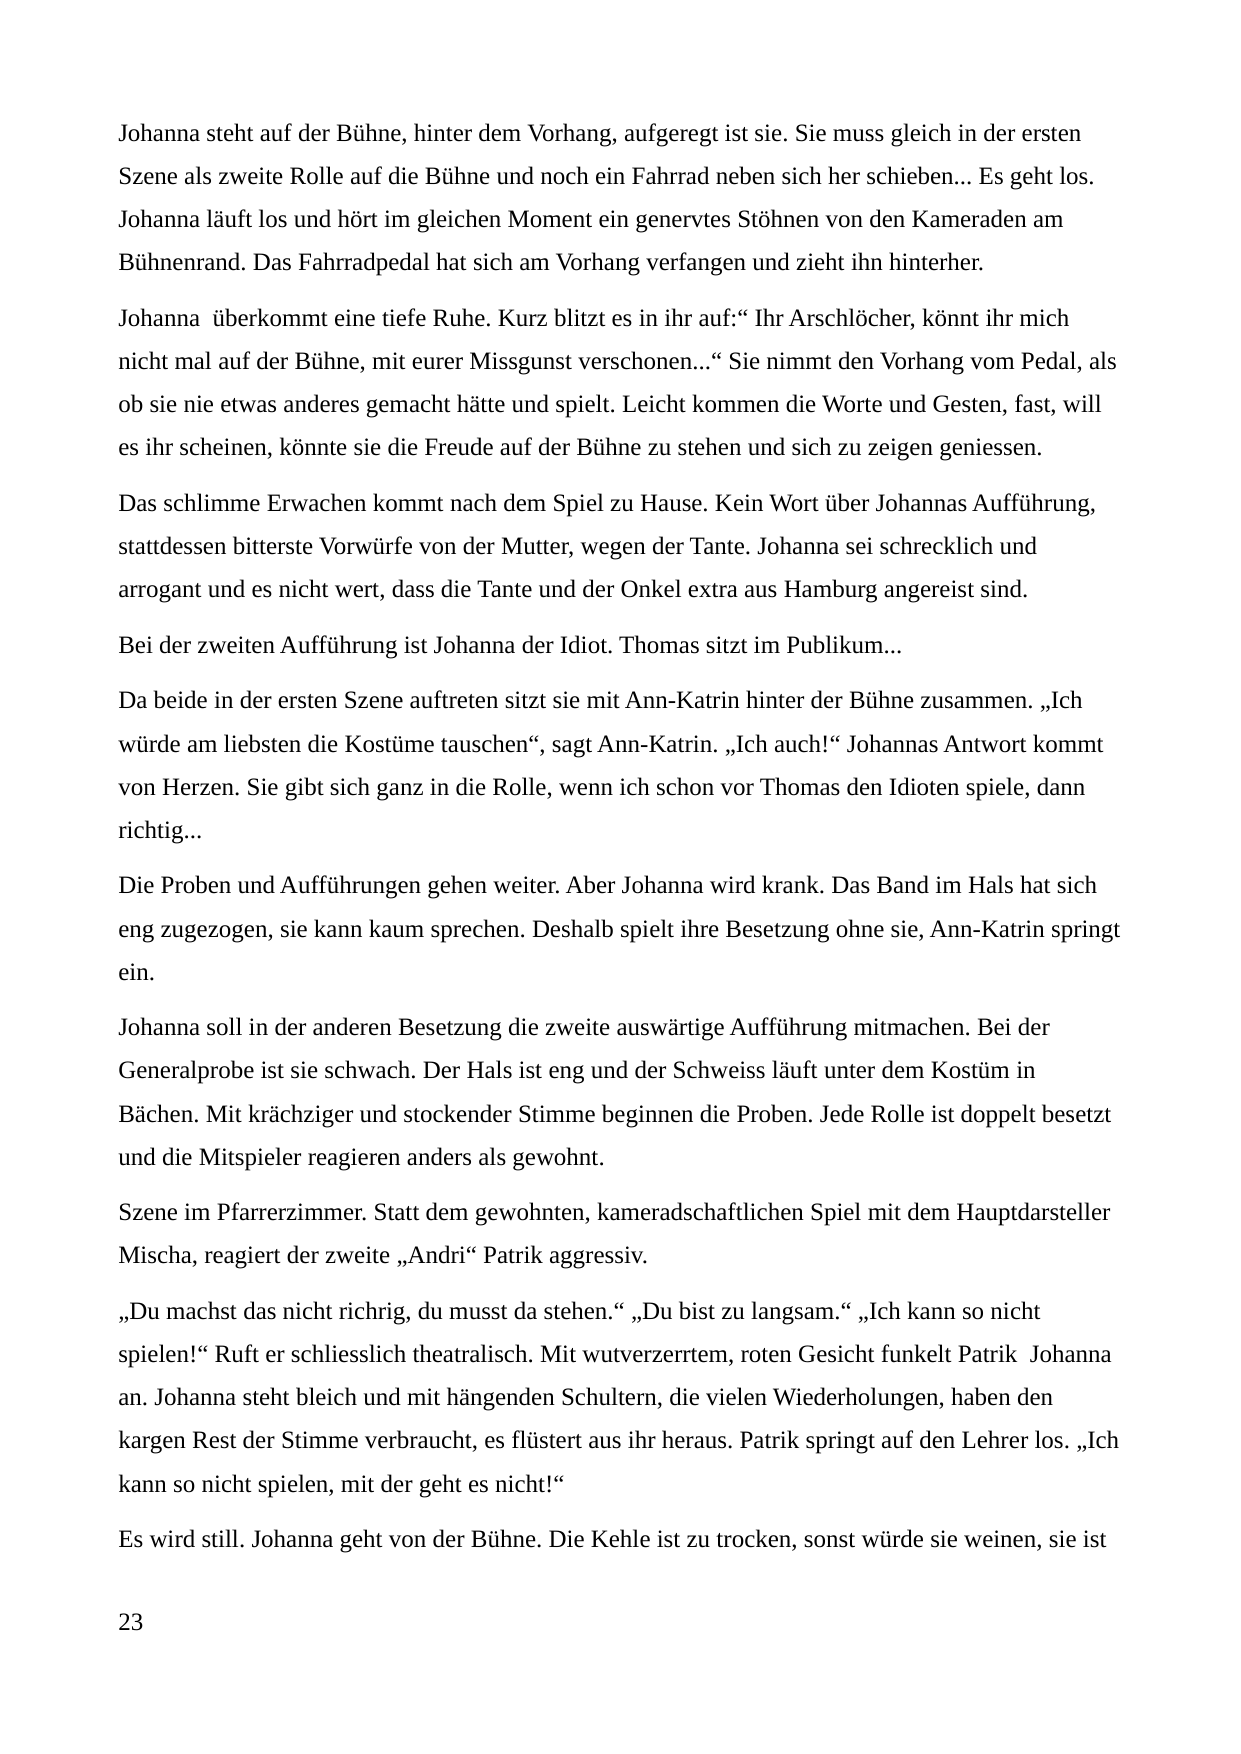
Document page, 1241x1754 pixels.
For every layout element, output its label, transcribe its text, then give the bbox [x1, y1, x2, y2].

text Johanna überkommt eine tiefe Ruhe. Kurz blitzt es in ihr auf:“ Ihr Arschlöcher, könnt ihr mich nicht mal auf der Bühne, mit eurer Missgunst verschonen...“ Sie nimmt den Vorhang vom Pedal, als ob sie nie etwas anderes gemacht hätte und spielt. Leicht kommen die Worte und Gesten, fast, will es ihr scheinen, könnte sie die Freude auf der Bühne zu stehen und sich zu zeigen geniessen. [118, 303, 1122, 461]
text Johanna steht auf der Bühne, hinter dem Vorhang, aufgeregt ist sie. Sie muss gleich in der ersten Szene als zweite Rolle auf die Bühne und noch ein Fahrrad neben sich her schieben... Es geht los. Johanna läuft los und hört im gleichen Moment ein genervtes Stöhnen von den Kameraden am Bühnenrand. Das Fahrradpedal hat sich am Vorhang verfangen und zieht ihn hinterher. [118, 118, 1122, 276]
text Johanna soll in der anderen Besetzung die zweite auswärtige Aufführung mitmachen. Bei der Generalprobe ist sie schwach. Der Hals ist eng und der Schweiss läuft unter dem Kostüm in Bächen. Mit krächziger und stockender Stimme beginnen die Proben. Jede Rolle ist doppelt besetzt und die Mitspieler reagieren anders als gewohnt. [118, 1012, 1122, 1171]
text „Du machst das nicht richrig, du musst da stehen.“ „Du bist zu langsam.“ „Ich kann so nicht spielen!“ Ruft er schliesslich theatralisch. Mit wutverzerrtem, roten Gesicht funkelt Patrik Johanna an. Johanna steht bleich und mit hängenden Schultern, die vielen Wiederholungen, haben den kargen Rest der Stimme verbraucht, es flüstert aus ihr heraus. Patrik springt auf den Lehrer los. „Ich kann so nicht spielen, mit der geht es nicht!“ [118, 1296, 1122, 1497]
text Es wird still. Johanna geht von der Bühne. Die Kehle ist zu trocken, sonst würde sie weinen, sie ist [118, 1524, 1122, 1553]
text Die Proben und Aufführungen gehen weiter. Aber Johanna wird krank. Das Band im Hals hat sich eng zugezogen, sie kann kaum sprechen. Deshalb spielt ihre Besetzung ohne sie, Ann-Katrin springt ein. [118, 871, 1122, 986]
text Szene im Pfarrerzimmer. Statt dem gewohnten, kameradschaftlichen Spiel mit dem Hauptdarsteller Mischa, reagiert der zweite „Andri“ Patrik aggressiv. [118, 1197, 1122, 1269]
text Da beide in der ersten Szene auftreten sitzt sie mit Ann-Katrin hinter der Bühne zusammen. „Ich würde am liebsten die Kostüme tauschen“, sagt Ann-Katrin. „Ich auch!“ Johannas Antwort kommt von Herzen. Sie gibt sich ganz in die Rolle, wenn ich schon vor Thomas den Idioten spiele, dann richtig... [118, 686, 1122, 844]
text Bei der zweiten Aufführung ist Johanna der Idiot. Thomas sitzt im Publikum... [118, 630, 1122, 659]
text Das schlimme Erwachen kommt nach dem Spiel zu Hause. Kein Wort über Johannas Aufführung, stattdessen bitterste Vorwürfe von der Mutter, wegen der Tante. Johanna sei schrecklich und arrogant und es nicht wert, dass die Tante und der Onkel extra aus Hamburg angereist sind. [118, 488, 1122, 603]
